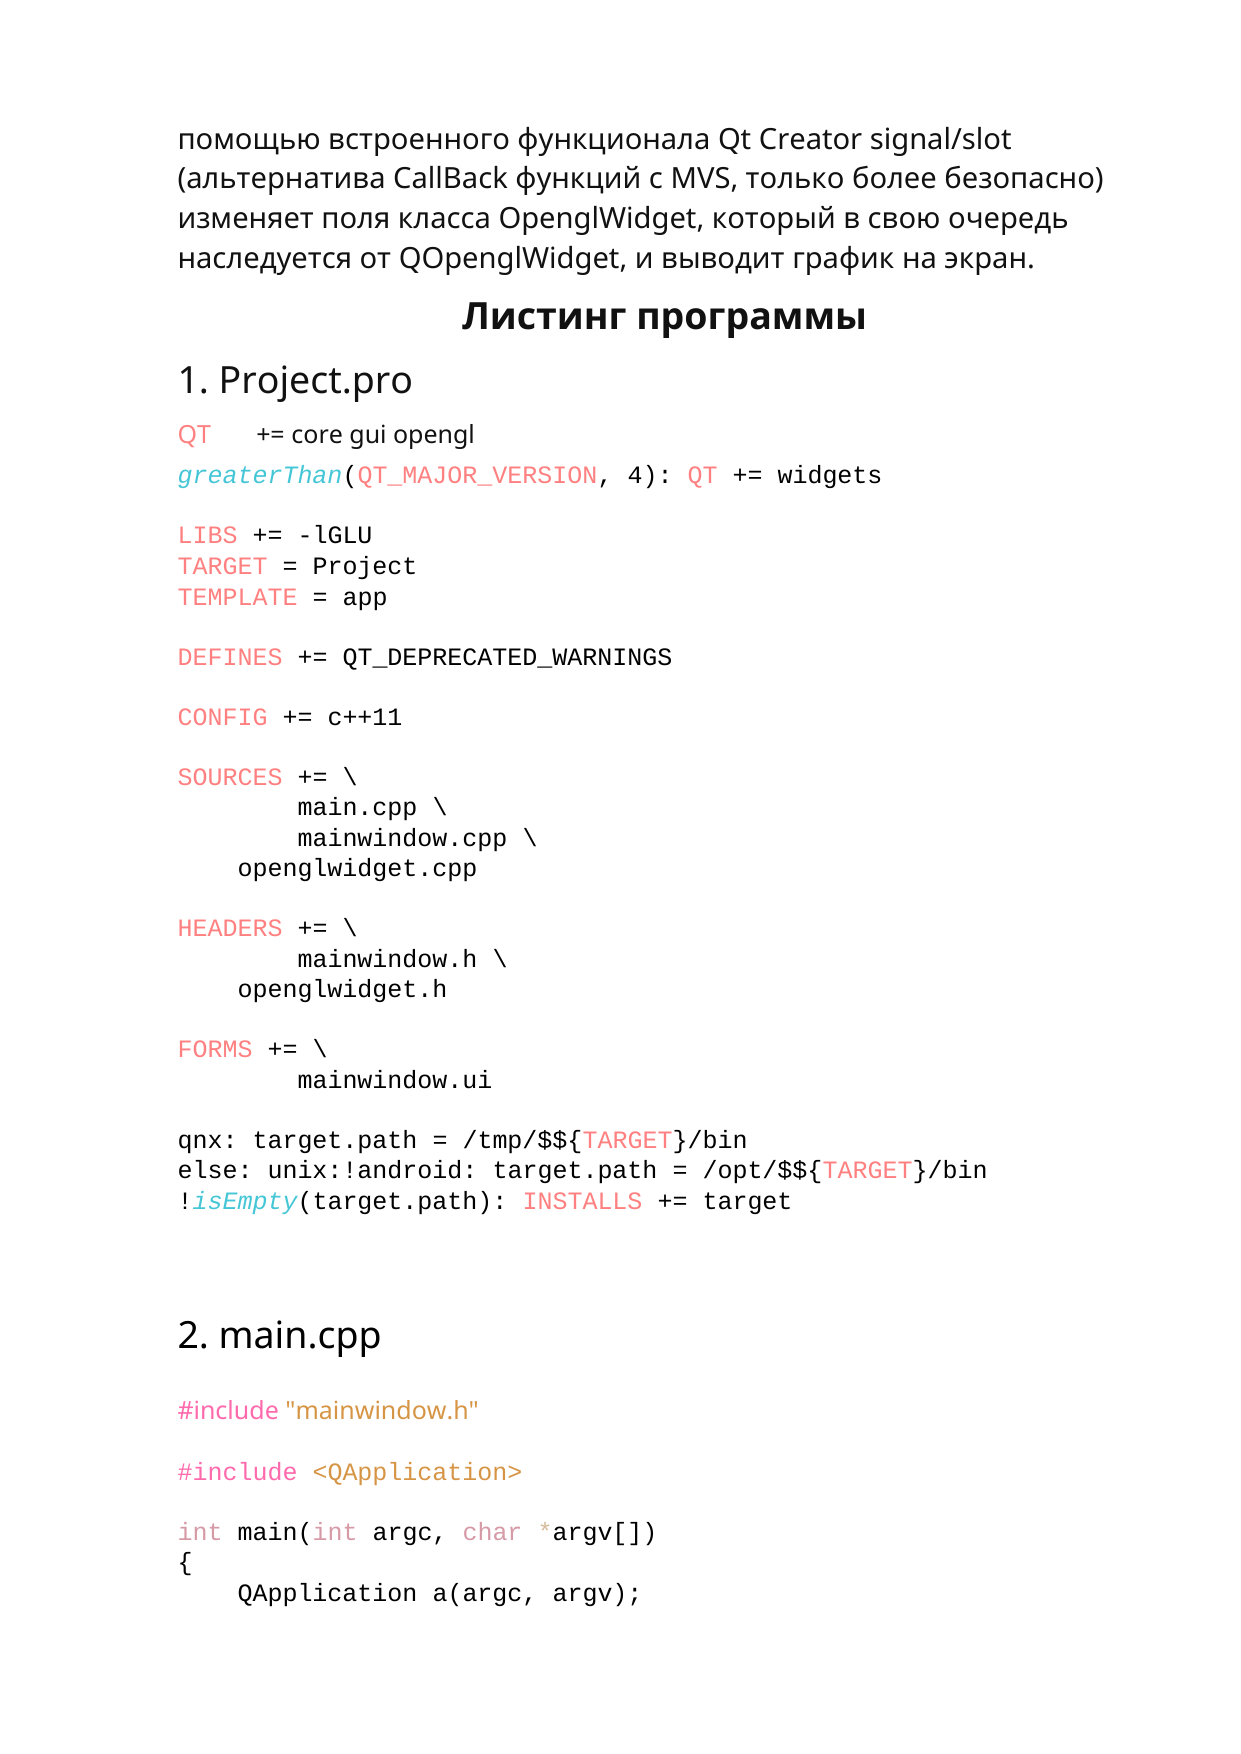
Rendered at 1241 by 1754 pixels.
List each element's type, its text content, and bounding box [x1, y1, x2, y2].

text QApplication a(argc, argv); [177, 1580, 1152, 1608]
text mainwindow.ui [177, 1067, 1152, 1096]
text mainwindow.cpp \ [177, 825, 1152, 853]
text LIBS += -lGLU [177, 523, 1152, 551]
text mainwindow.h \ [177, 946, 1152, 974]
text else: unix:!android: target.path = /opt/$${TARGET}/bin [177, 1158, 1152, 1186]
text FORMS += \ [177, 1037, 1152, 1065]
subtitle Листинг программы [177, 289, 1152, 340]
text { [177, 1549, 1152, 1578]
text #include "mainwindow.h" [177, 1393, 1152, 1427]
text #include <QApplication> [177, 1459, 1152, 1487]
text HEADERS += \ [177, 916, 1152, 944]
text CONFIG += c++11 [177, 704, 1152, 732]
text int main(int argc, char *argv[]) [177, 1519, 1152, 1547]
text main.cpp \ [177, 794, 1152, 823]
text openglwidget.cpp [177, 856, 1152, 884]
text greaterThan(QT_MAJOR_VERSION, 4): QT += widgets [177, 463, 1152, 491]
text DEFINES += QT_DEPRECATED_WARNINGS [177, 644, 1152, 672]
text 2. main.cpp [177, 1308, 1152, 1359]
subtitle помощью встроенного функционала Qt Creator signal/slot (альтернатива CallBack функций с MVS, только более безопасно) изменяет поля класса OpenglWidget, который в свою очередь наследуется от QOpenglWidget, и выводит график на экран. [177, 118, 1152, 277]
subtitle QT += core gui opengl [177, 416, 1152, 451]
text openglwidget.h [177, 977, 1152, 1005]
text TARGET = Project [177, 553, 1152, 582]
text !isEmpty(target.path): INSTALLS += target [177, 1188, 1152, 1217]
text TEMPLATE = app [177, 584, 1152, 612]
text qnx: target.path = /tmp/$${TARGET}/bin [177, 1127, 1152, 1156]
text SOURCES += \ [177, 764, 1152, 792]
subtitle 1. Project.pro [177, 353, 1152, 404]
